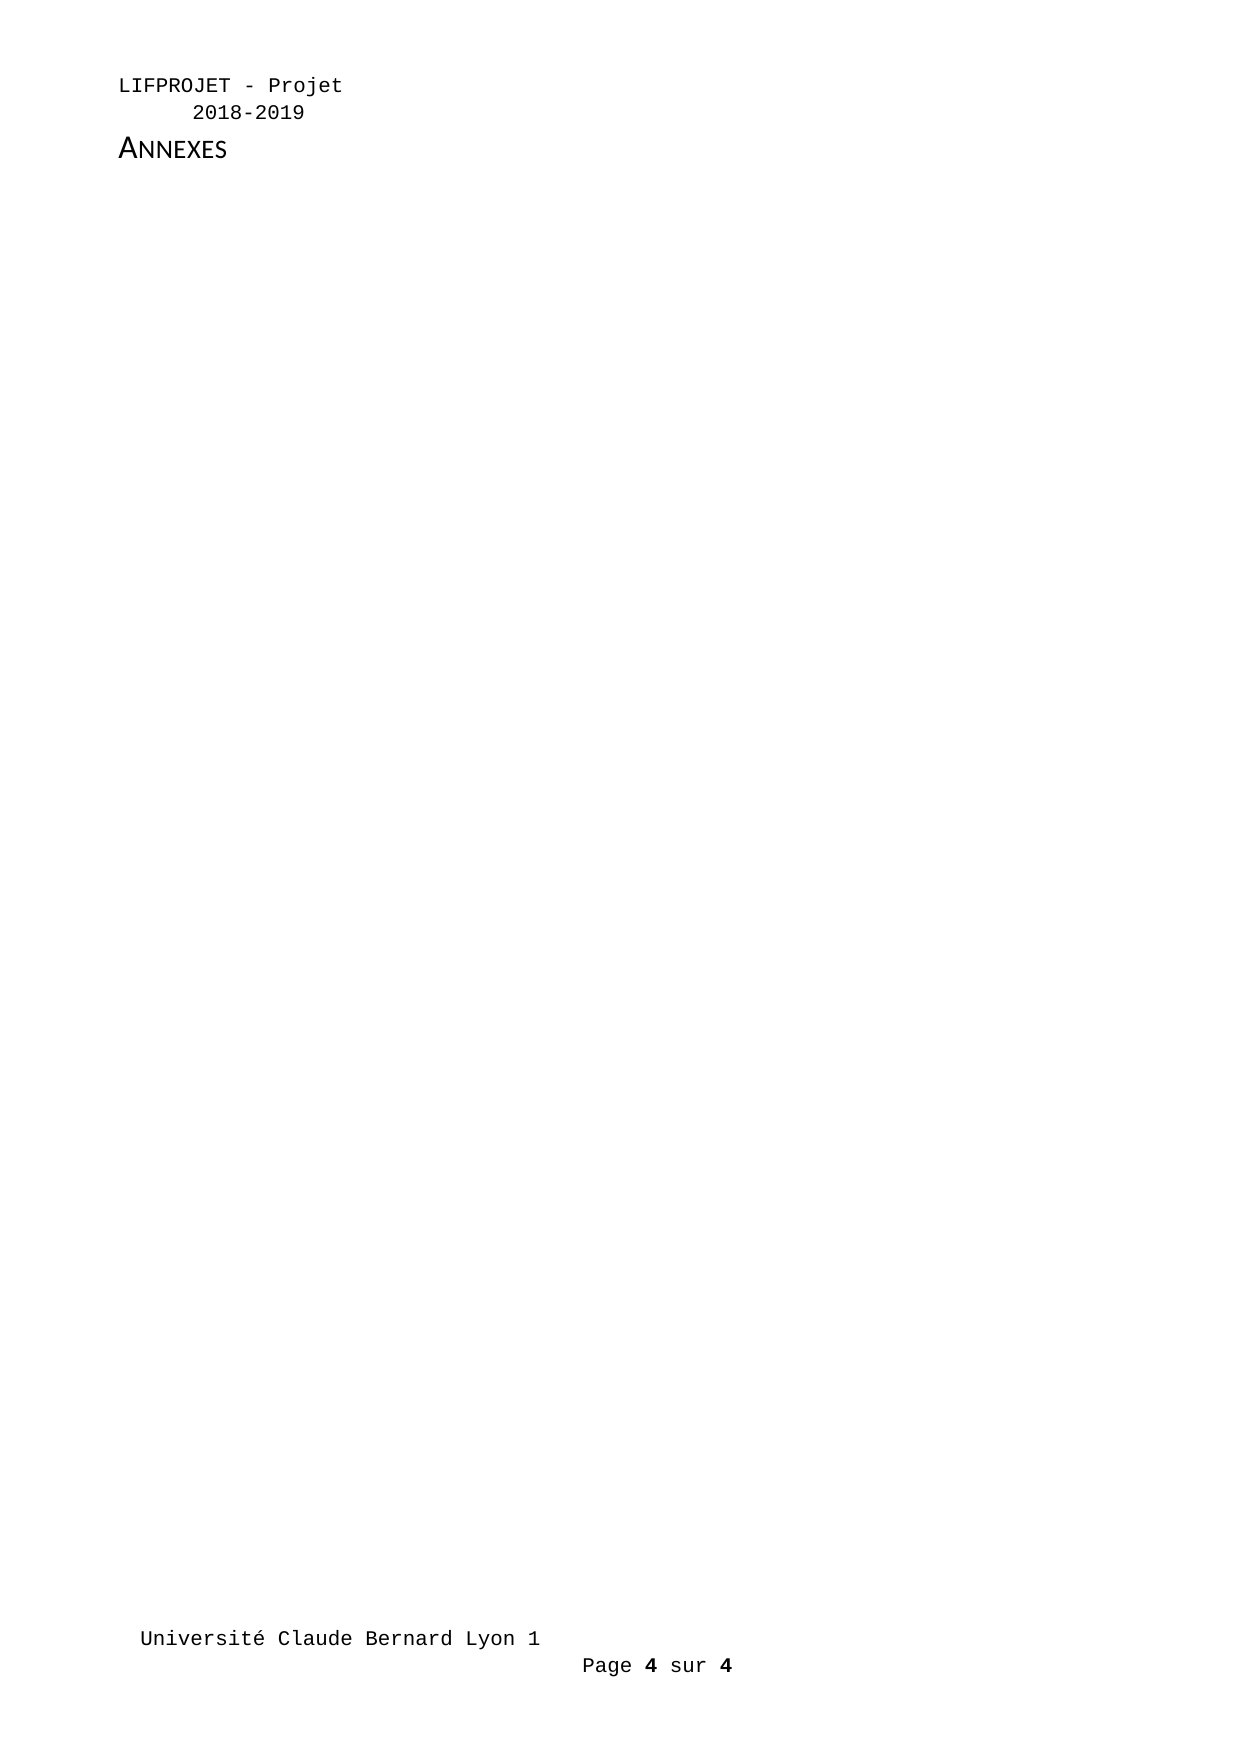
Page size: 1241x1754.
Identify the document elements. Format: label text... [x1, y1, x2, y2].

subtitle Annexes [118, 126, 1122, 167]
